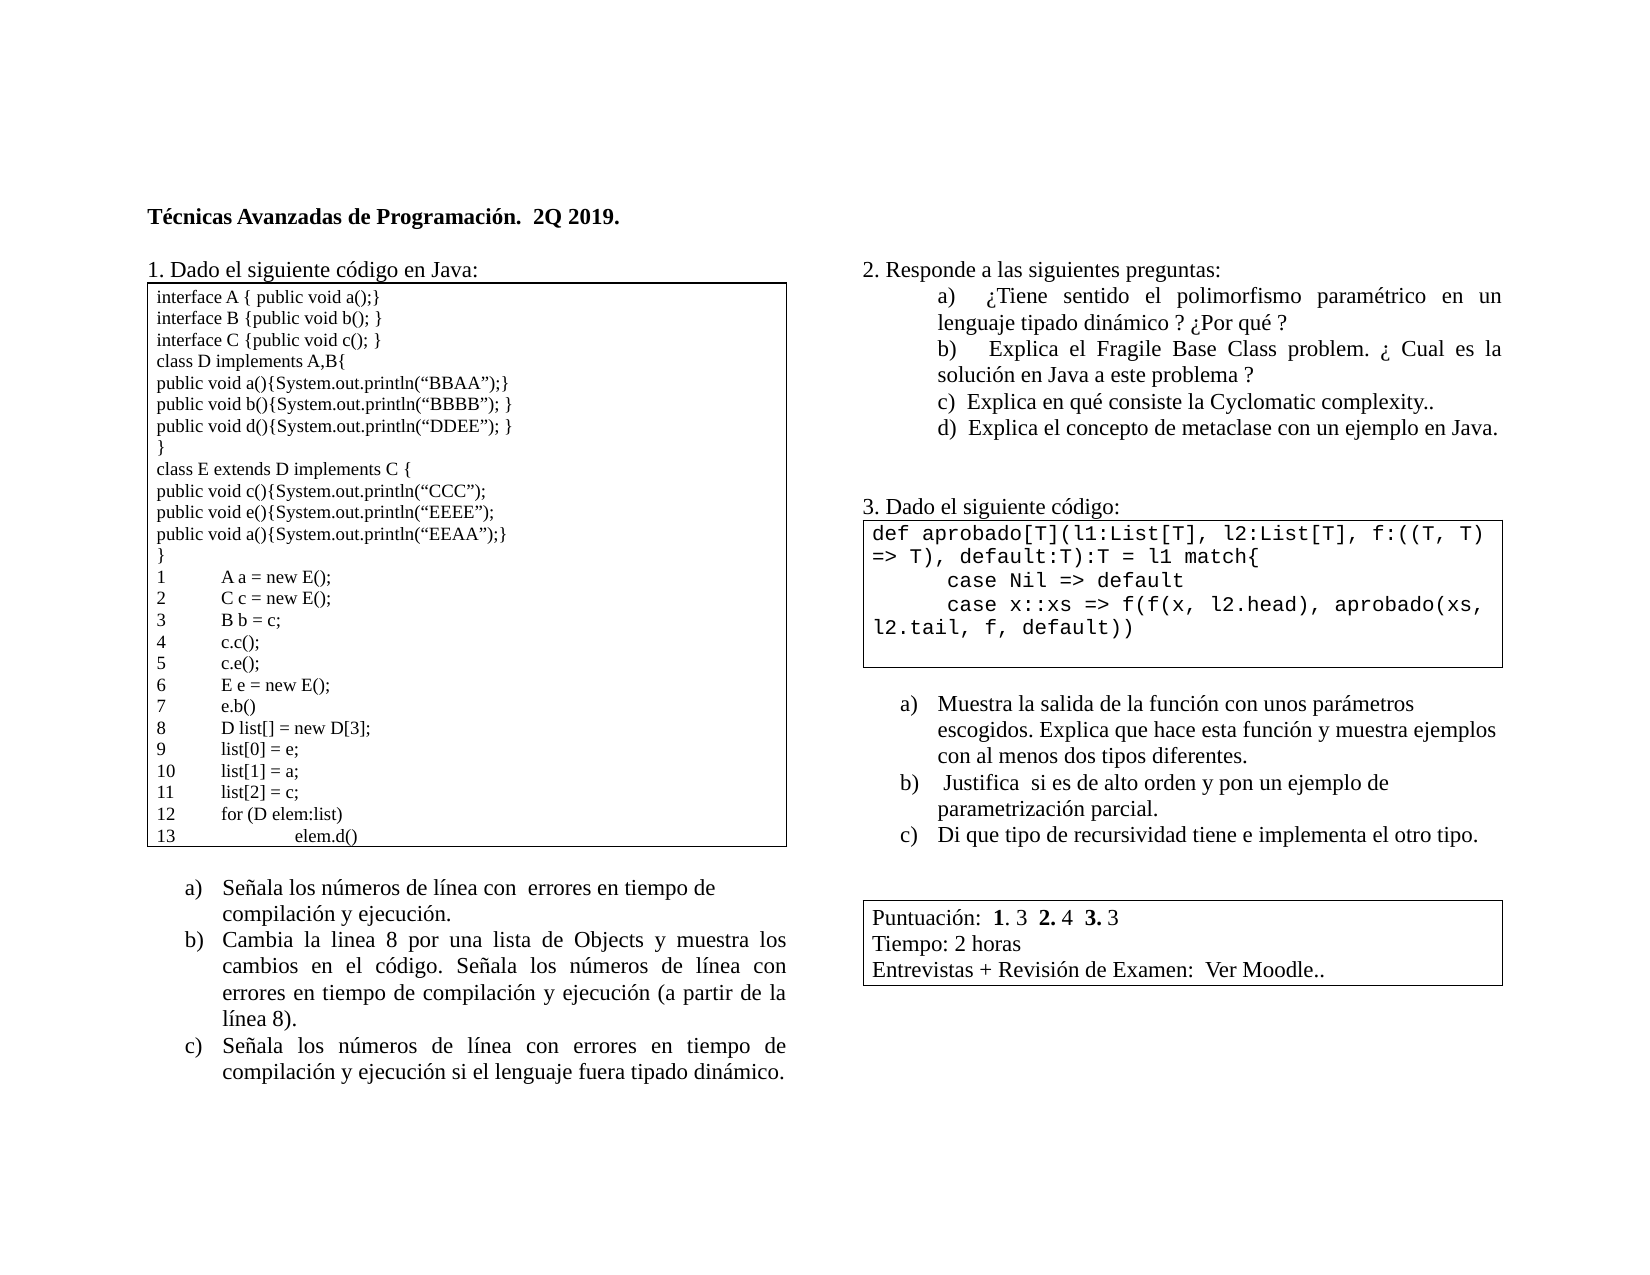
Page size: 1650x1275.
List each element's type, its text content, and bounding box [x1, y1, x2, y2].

text public void e(){System.out.println(“EEEE”); [148, 498, 786, 519]
text interface C {public void c(); } [148, 326, 786, 347]
text case Nil => default [864, 567, 1502, 591]
text interface B {public void b(); } [148, 304, 786, 326]
text 7 e.b() [148, 692, 786, 714]
text def aprobado[T](l1:List[T], l2:List[T], f:((T, T) => T), default:T):T = l1 match{ [864, 521, 1502, 567]
subtitle Técnicas Avanzadas de Programación. 2Q 2019. [147, 203, 787, 230]
text 11 list[2] = c; [148, 778, 786, 800]
text 1 A a = new E(); [148, 563, 786, 584]
text 3 B b = c; [148, 606, 786, 627]
text 2. Responde a las siguientes preguntas: [862, 256, 1503, 282]
list Señala los números de línea con errores en tiempo de compilación y ejecución si el lenguaje fuera tipado dinámico. [184, 1032, 787, 1084]
text class D implements A,B{ [148, 347, 786, 369]
text public void d(){System.out.println(“DDEE”); } [148, 412, 786, 433]
list Muestra la salida de la función con unos parámetros escogidos. Explica que hace esta función y muestra ejemplos con al menos dos tipos diferentes. [900, 689, 1503, 769]
text public void a(){System.out.println(“EEAA”);} [148, 519, 786, 541]
text 3. Dado el siguiente código: [862, 493, 1503, 519]
text d) Explica el concepto de metaclase con un ejemplo en Java. [937, 414, 1503, 441]
text interface A { public void a();} [148, 284, 786, 304]
text 2 C c = new E(); [148, 584, 786, 606]
text 6 E e = new E(); [148, 671, 786, 692]
text b) Explica el Fragile Base Class problem. ¿ Cual es la solución en Java a este problema ? [937, 335, 1503, 388]
text class E extends D implements C { [148, 455, 786, 476]
text 13 elem.d() [148, 821, 786, 846]
text 12 for (D elem:list) [148, 800, 786, 821]
text 8 D list[] = new D[3]; [148, 714, 786, 735]
text a) ¿Tiene sentido el polimorfismo paramétrico en un lenguaje tipado dinámico ? ¿Por qué ? [937, 282, 1503, 335]
text c) Explica en qué consiste la Cyclomatic complexity.. [937, 388, 1503, 414]
text } [148, 541, 786, 563]
text public void c(){System.out.println(“CCC”); [148, 476, 786, 498]
list Cambia la linea 8 por una lista de Objects y muestra los cambios en el código. Señala los números de línea con errores en tiempo de compilación y ejecución (a partir de la línea 8). [184, 926, 787, 1032]
text Tiempo: 2 horas [864, 927, 1502, 953]
text 4 c.c(); [148, 627, 786, 649]
list Di que tipo de recursividad tiene e implementa el otro tipo. [900, 821, 1503, 848]
text Entrevistas + Revisión de Examen: Ver Moodle.. [864, 953, 1502, 985]
text 9 list[0] = e; [148, 735, 786, 757]
text 1. Dado el siguiente código en Java: [147, 256, 787, 282]
text } [148, 433, 786, 455]
text public void a(){System.out.println(“BBAA”);} [148, 369, 786, 390]
list Señala los números de línea con errores en tiempo de compilación y ejecución. [184, 873, 787, 926]
text public void b(){System.out.println(“BBBB”); } [148, 390, 786, 412]
text 5 c.e(); [148, 649, 786, 671]
list Justifica si es de alto orden y pon un ejemplo de parametrización parcial. [900, 769, 1503, 821]
text Puntuación: 1. 3 2. 4 3. 3 [864, 901, 1502, 927]
text case x::xs => f(f(x, l2.head), aprobado(xs, l2.tail, f, default)) [864, 591, 1502, 641]
text 10 list[1] = a; [148, 757, 786, 778]
